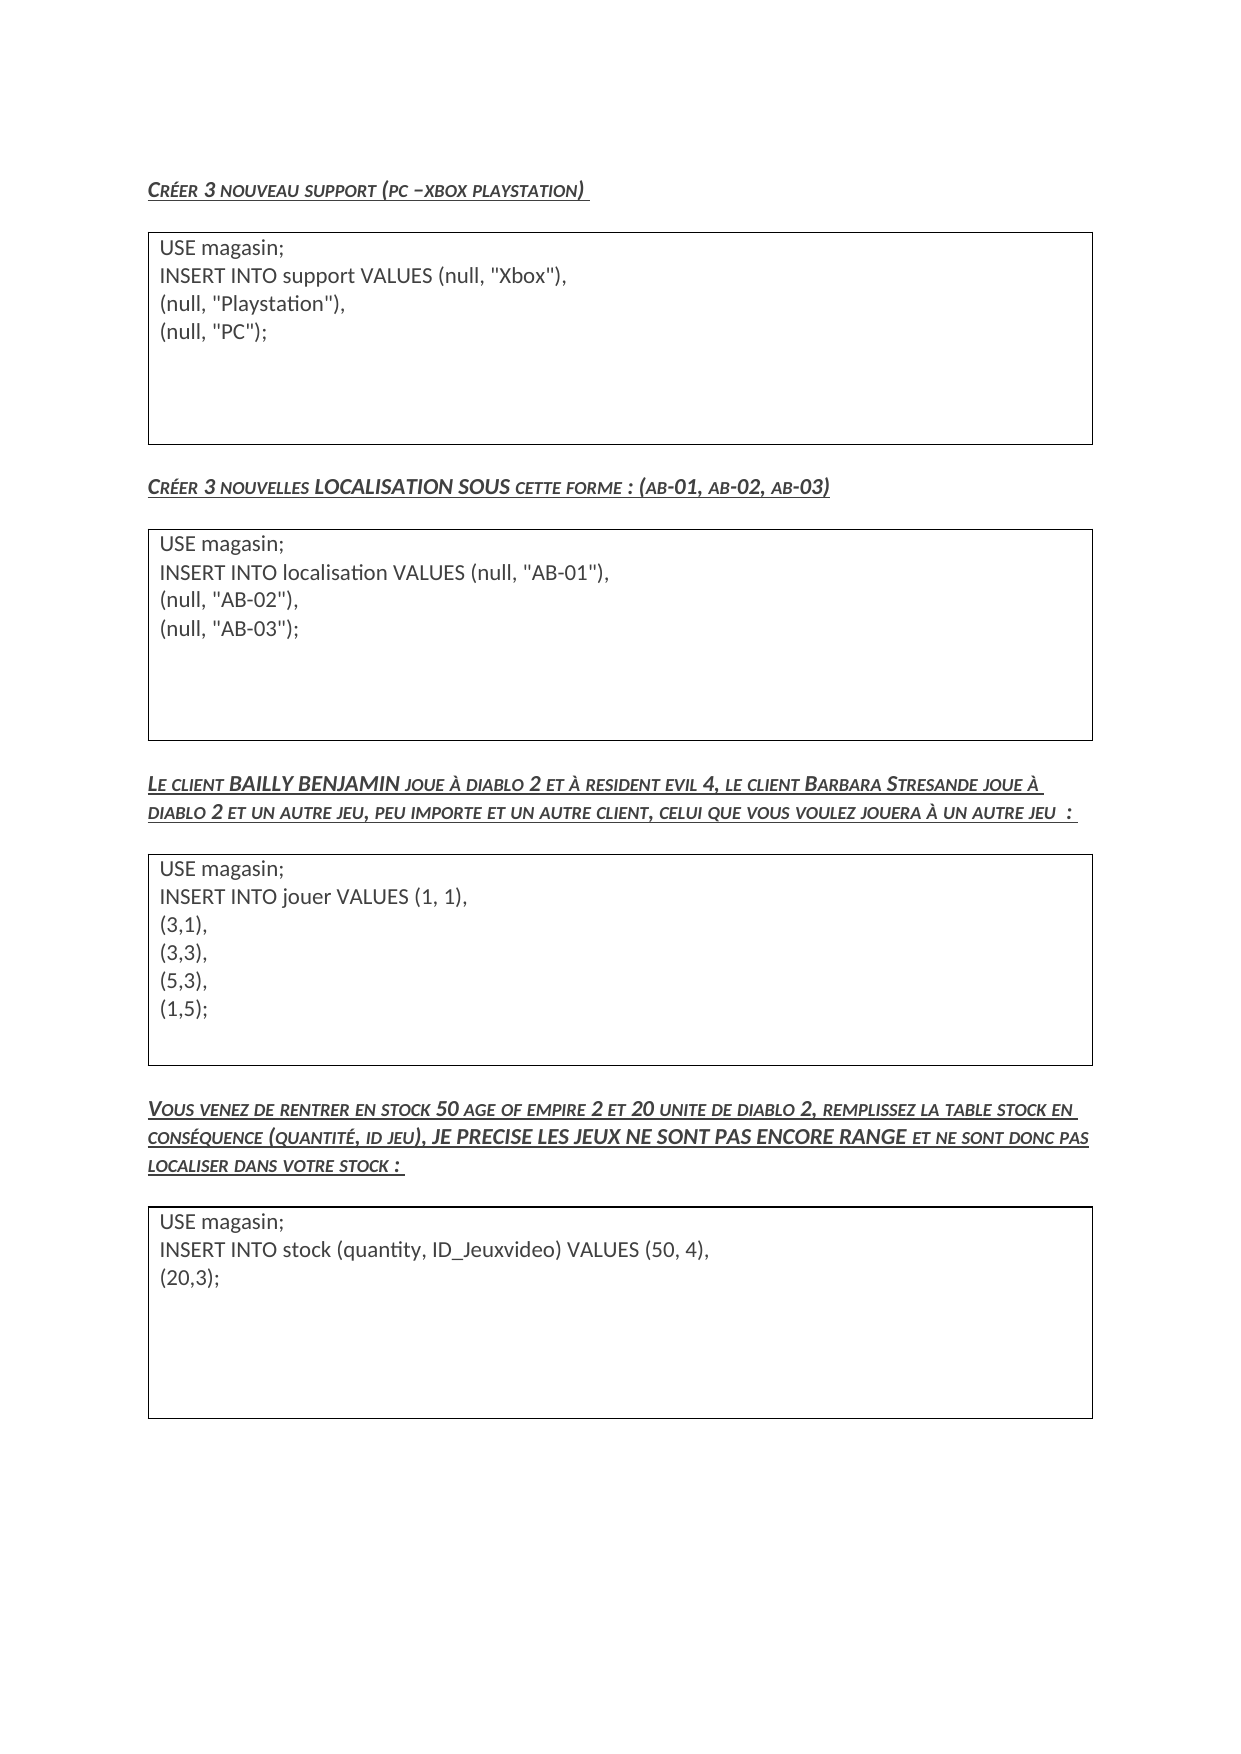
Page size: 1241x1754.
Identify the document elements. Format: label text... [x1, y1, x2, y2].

text Le client BAILLY BENJAMIN joue à diablo 2 et à resident evil 4, le client Barbara Stresande joue à diablo 2 et un autre jeu, peu importe et un autre client, celui que vous voulez jouera à un autre jeu : [148, 769, 1093, 825]
table_header USE magasin; INSERT INTO stock (quantity, ID_Jeuxvideo) VALUES (50, 4), (20,3); [149, 1208, 1092, 1418]
table_header USE magasin; INSERT INTO support VALUES (null, "Xbox"), (null, "Playstation"), (null, "PC"); [149, 233, 1092, 443]
table_header USE magasin; INSERT INTO localisation VALUES (null, "AB-01"), (null, "AB-02"), (null, "AB-03"); [149, 530, 1092, 740]
text Vous venez de rentrer en stock 50 age of empire 2 et 20 unite de diablo 2, remplissez la table stock en conséquence (quantité, id jeu), JE PRECISE LES JEUX NE SONT PAS ENCORE RANGE et ne sont donc pas localiser dans votre stock : [148, 1094, 1093, 1178]
table_header USE magasin; INSERT INTO jouer VALUES (1, 1), (3,1), (3,3), (5,3), (1,5); [149, 855, 1092, 1065]
text Créer 3 nouvelles LOCALISATION SOUS cette forme : (ab-01, ab-02, ab-03) [148, 472, 1093, 501]
text Créer 3 nouveau support (pc –xbox playstation) [148, 176, 1093, 204]
